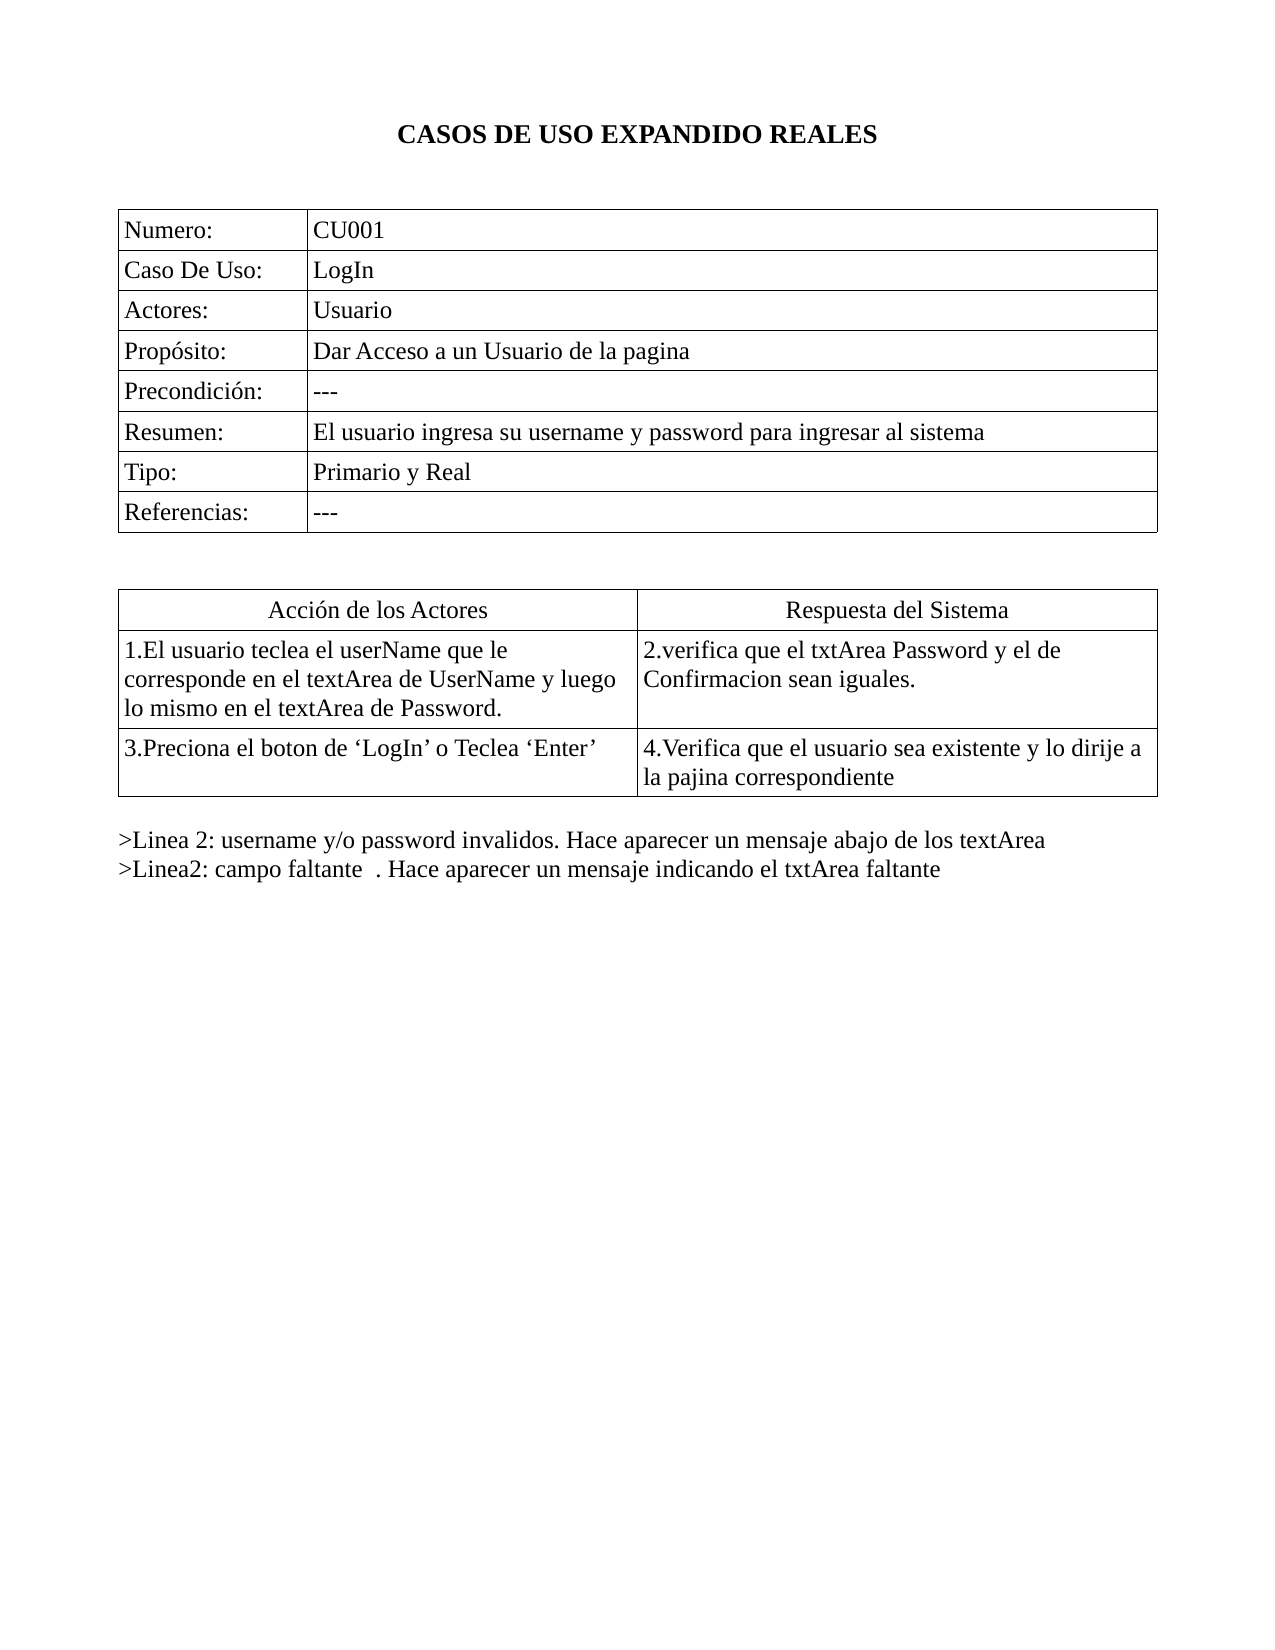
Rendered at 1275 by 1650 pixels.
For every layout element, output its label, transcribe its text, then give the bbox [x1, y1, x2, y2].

text >Linea 2: username y/o password invalidos. Hace aparecer un mensaje abajo de los textArea [118, 825, 1157, 854]
table_cell Tipo: [119, 452, 307, 491]
table_cell Referencias: [119, 492, 307, 532]
text CASOS DE USO EXPANDIDO REALES [118, 118, 1157, 149]
table_cell LogIn [308, 251, 1157, 290]
table_cell Primario y Real [308, 452, 1157, 491]
table_cell Actores: [119, 291, 307, 330]
table_header Acción de los Actores [119, 590, 637, 629]
table_header Respuesta del Sistema [638, 590, 1157, 629]
table_cell El usuario ingresa su username y password para ingresar al sistema [308, 412, 1157, 451]
table_cell Usuario [308, 291, 1157, 330]
table_header CU001 [308, 210, 1157, 249]
table_header Numero: [119, 210, 307, 249]
table_cell Caso De Uso: [119, 251, 307, 290]
table_cell Propósito: [119, 331, 307, 370]
table_cell --- [308, 492, 1157, 532]
table_cell 3.Preciona el boton de ‘LogIn’ o Teclea ‘Enter’ [119, 729, 637, 796]
table_cell --- [308, 371, 1157, 411]
text >Linea2: campo faltante . Hace aparecer un mensaje indicando el txtArea faltante [118, 854, 1157, 883]
table_cell Dar Acceso a un Usuario de la pagina [308, 331, 1157, 370]
table_cell 4.Verifica que el usuario sea existente y lo dirije a la pajina correspondiente [638, 729, 1157, 796]
table_cell Precondición: [119, 371, 307, 411]
table_cell 2.verifica que el txtArea Password y el de Confirmacion sean iguales. [638, 631, 1157, 727]
table_cell 1.El usuario teclea el userName que le corresponde en el textArea de UserName y luego lo mismo en el textArea de Password. [119, 631, 637, 727]
table_cell Resumen: [119, 412, 307, 451]
